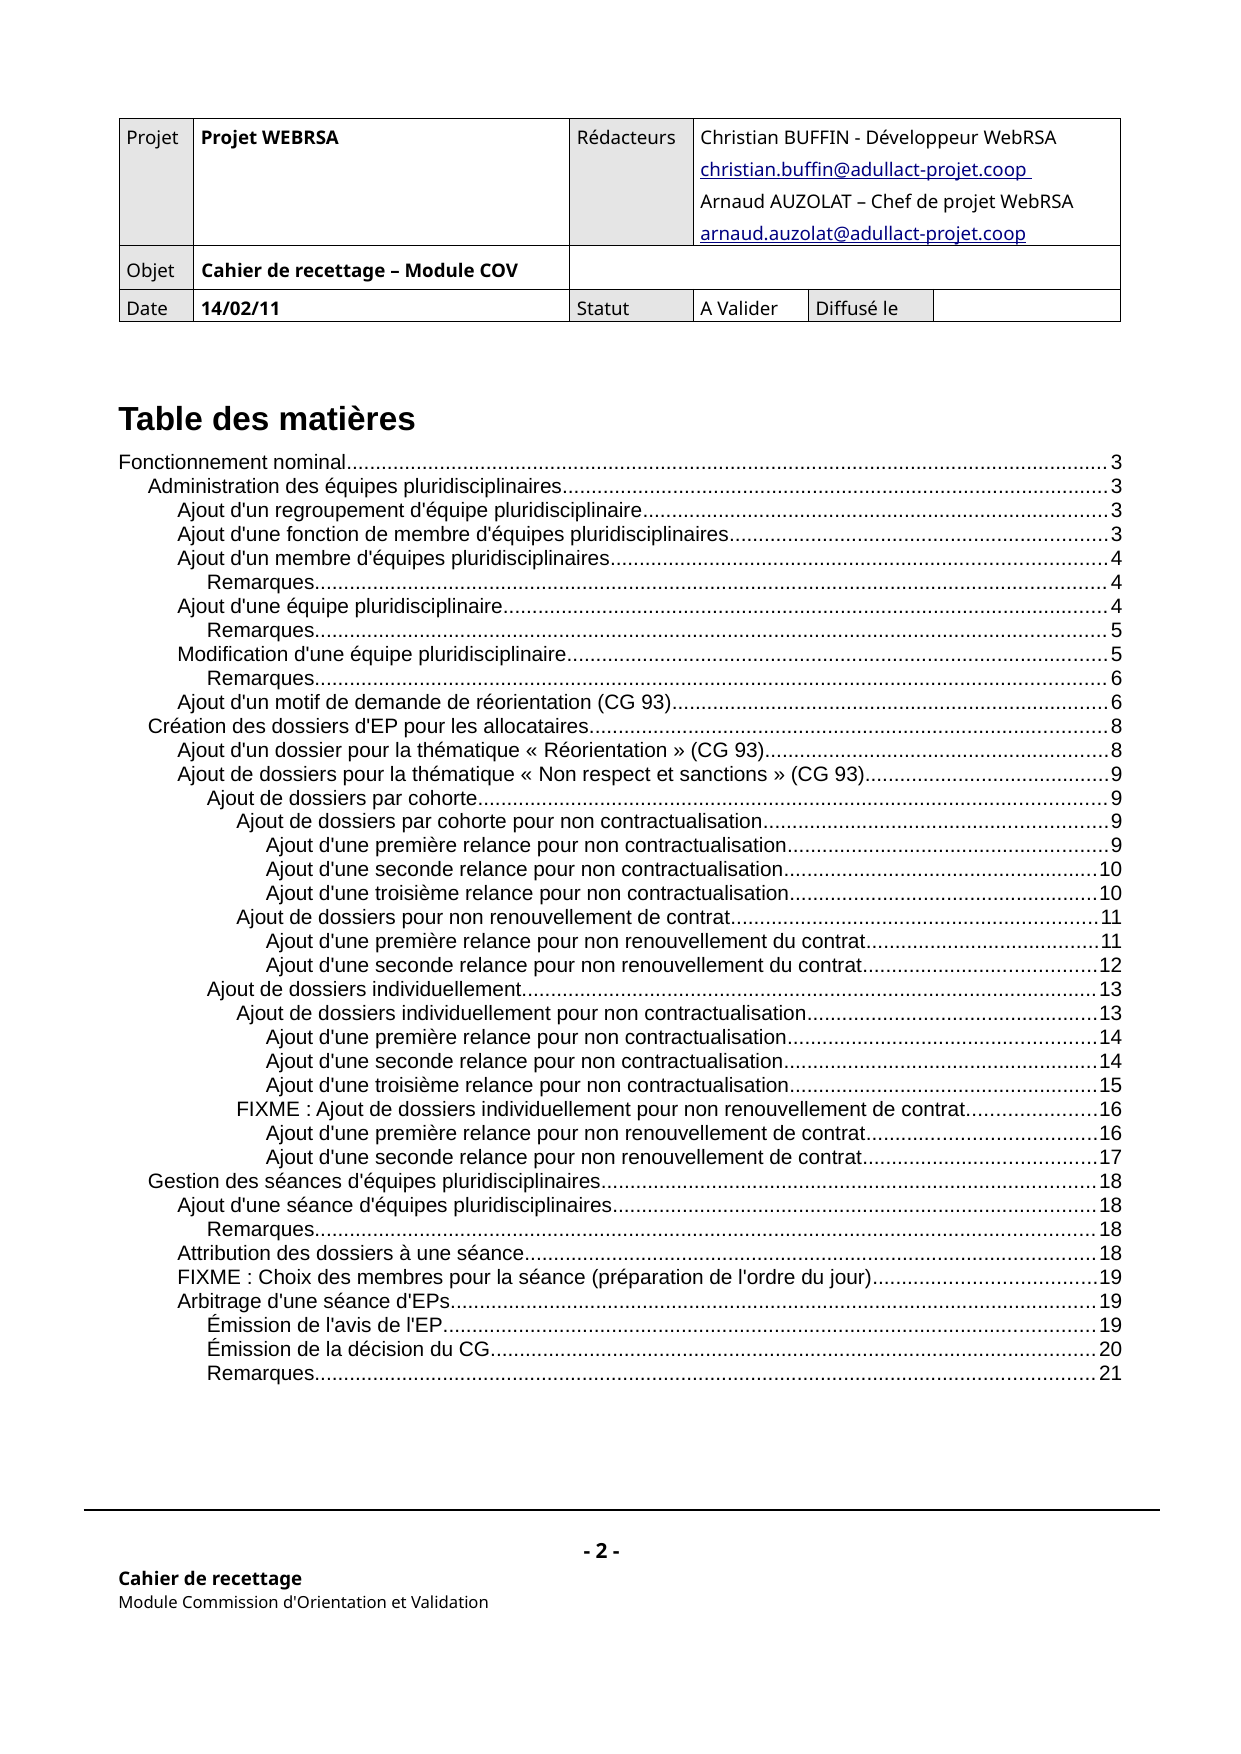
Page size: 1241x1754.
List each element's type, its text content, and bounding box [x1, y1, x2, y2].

text Ajout de dossiers par cohorte pour non contractualisation 9 [236, 809, 1122, 833]
text Ajout d'une équipe pluridisciplinaire 4 [177, 594, 1122, 618]
text Ajout d'une seconde relance pour non renouvellement de contrat 17 [266, 1145, 1122, 1169]
text Ajout d'un motif de demande de réorientation (CG 93) 6 [177, 689, 1122, 713]
text Ajout de dossiers pour la thématique « Non respect et sanctions » (CG 93) 9 [177, 761, 1122, 785]
text Remarques 21 [207, 1360, 1122, 1384]
text Modification d'une équipe pluridisciplinaire 5 [177, 642, 1122, 666]
text Ajout d'une première relance pour non renouvellement du contrat 11 [266, 929, 1122, 953]
text Émission de l'avis de l'EP 19 [207, 1312, 1122, 1336]
text Remarques 5 [207, 618, 1122, 642]
text Ajout d'une troisième relance pour non contractualisation 15 [266, 1073, 1122, 1097]
subtitle Table des matières [118, 399, 1122, 437]
text Ajout d'une seconde relance pour non contractualisation 10 [266, 857, 1122, 881]
text Ajout d'une seconde relance pour non contractualisation 14 [266, 1049, 1122, 1073]
text Remarques 4 [207, 570, 1122, 594]
text Ajout d'une fonction de membre d'équipes pluridisciplinaires 3 [177, 522, 1122, 546]
text Ajout de dossiers individuellement pour non contractualisation 13 [236, 1001, 1122, 1025]
text Ajout d'un dossier pour la thématique « Réorientation » (CG 93) 8 [177, 737, 1122, 761]
text FIXME : Ajout de dossiers individuellement pour non renouvellement de contrat 16 [236, 1097, 1122, 1121]
text Ajout d'une première relance pour non contractualisation 9 [266, 833, 1122, 857]
text Gestion des séances d'équipes pluridisciplinaires 18 [148, 1169, 1122, 1193]
text Ajout de dossiers individuellement 13 [207, 977, 1122, 1001]
text Remarques 6 [207, 666, 1122, 689]
text Ajout d'une première relance pour non renouvellement de contrat 16 [266, 1121, 1122, 1145]
text Émission de la décision du CG 20 [207, 1336, 1122, 1360]
text Ajout d'un regroupement d'équipe pluridisciplinaire 3 [177, 498, 1122, 522]
text Ajout de dossiers pour non renouvellement de contrat 11 [236, 905, 1122, 929]
text Administration des équipes pluridisciplinaires 3 [148, 474, 1122, 498]
text FIXME : Choix des membres pour la séance (préparation de l'ordre du jour) 19 [177, 1264, 1122, 1288]
text Ajout d'une première relance pour non contractualisation 14 [266, 1025, 1122, 1049]
text Ajout d'un membre d'équipes pluridisciplinaires 4 [177, 546, 1122, 570]
text Attribution des dossiers à une séance 18 [177, 1241, 1122, 1264]
text Création des dossiers d'EP pour les allocataires 8 [148, 713, 1122, 737]
text Ajout d'une séance d'équipes pluridisciplinaires 18 [177, 1193, 1122, 1217]
text Ajout d'une seconde relance pour non renouvellement du contrat 12 [266, 953, 1122, 977]
text Remarques 18 [207, 1217, 1122, 1241]
text Ajout d'une troisième relance pour non contractualisation 10 [266, 881, 1122, 905]
text Fonctionnement nominal 3 [118, 450, 1122, 474]
text Arbitrage d'une séance d'EPs 19 [177, 1288, 1122, 1312]
text Ajout de dossiers par cohorte 9 [207, 785, 1122, 809]
